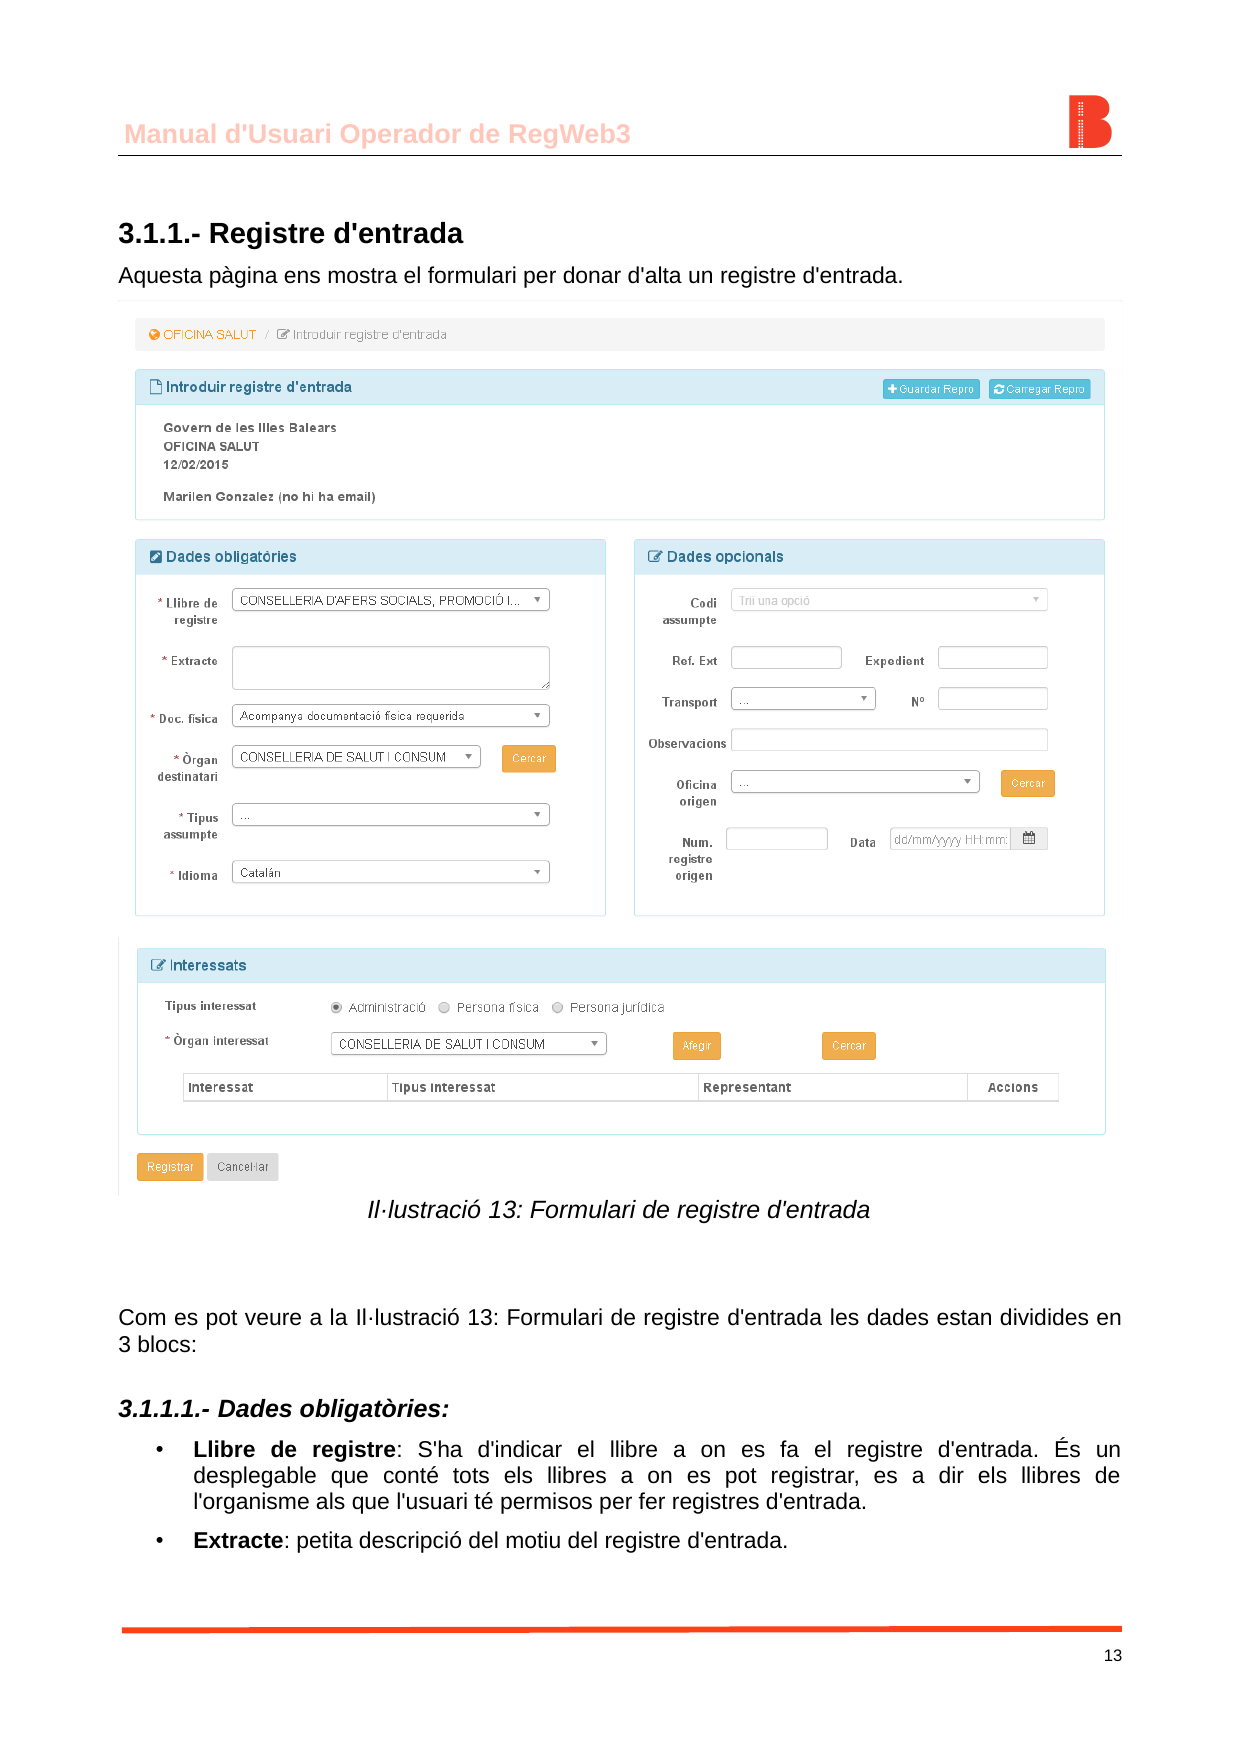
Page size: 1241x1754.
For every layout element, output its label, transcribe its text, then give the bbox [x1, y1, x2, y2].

picture [118, 937, 1123, 1196]
picture [1063, 94, 1117, 150]
subtitle Registre d'entrada [118, 216, 1122, 249]
list Extracte: petita descripció del motiu del registre d'entrada. [156, 1527, 1122, 1553]
list Llibre de registre: S'ha d'indicar el llibre a on es fa el registre d'entrada. És un desplegable que conté tots els llibres a on es pot registrar, es a dir els llibres de l'organisme als que l'usuari té permisos per fer registres d'entrada. [156, 1436, 1122, 1515]
text Com es pot veure a la Il·lustració 13: Formulari de registre d'entrada les dades estan dividides en 3 blocs: [118, 1304, 1122, 1357]
text Aquesta pàgina ens mostra el formulari per donar d'alta un registre d'entrada. [118, 262, 1122, 288]
text Il·lustració 13: Formulari de registre d'entrada [118, 1196, 1122, 1224]
subtitle Dades obligatòries: [118, 1394, 1122, 1423]
picture [118, 300, 1123, 926]
